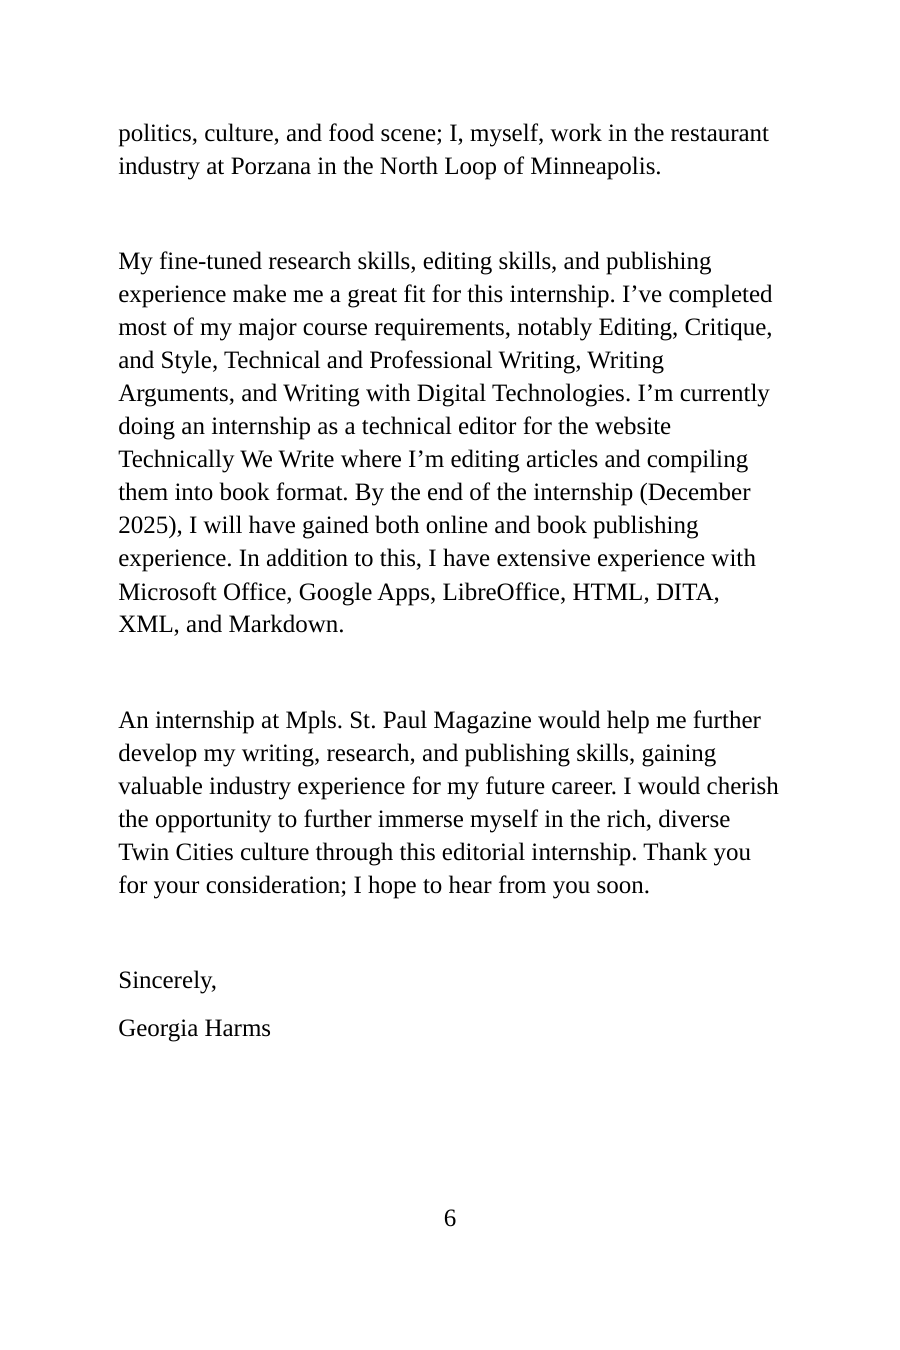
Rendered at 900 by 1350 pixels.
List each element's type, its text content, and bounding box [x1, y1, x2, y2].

text politics, culture, and food scene; I, myself, work in the restaurant industry at Porzana in the North Loop of Minneapolis. [118, 118, 782, 180]
text Georgia Harms [118, 1013, 782, 1041]
text Sincerely, [118, 965, 782, 994]
text An internship at Mpls. St. Paul Magazine would help me further develop my writing, research, and publishing skills, gaining valuable industry experience for my future career. I would cherish the opportunity to further immerse myself in the rich, diverse Twin Cities culture through this editorial internship. Thank you for your consideration; I hope to hear from you soon. [118, 705, 782, 899]
text My fine-tuned research skills, editing skills, and publishing experience make me a great fit for this internship. I’ve completed most of my major course requirements, notably Editing, Critique, and Style, Technical and Professional Writing, Writing Arguments, and Writing with Digital Technologies. I’m currently doing an internship as a technical editor for the website Technically We Write where I’m editing articles and compiling them into book format. By the end of the internship (December 2025), I will have gained both online and book publishing experience. In addition to this, I have extensive experience with Microsoft Office, Google Apps, LibreOffice, HTML, DITA, XML, and Markdown. [118, 246, 782, 638]
